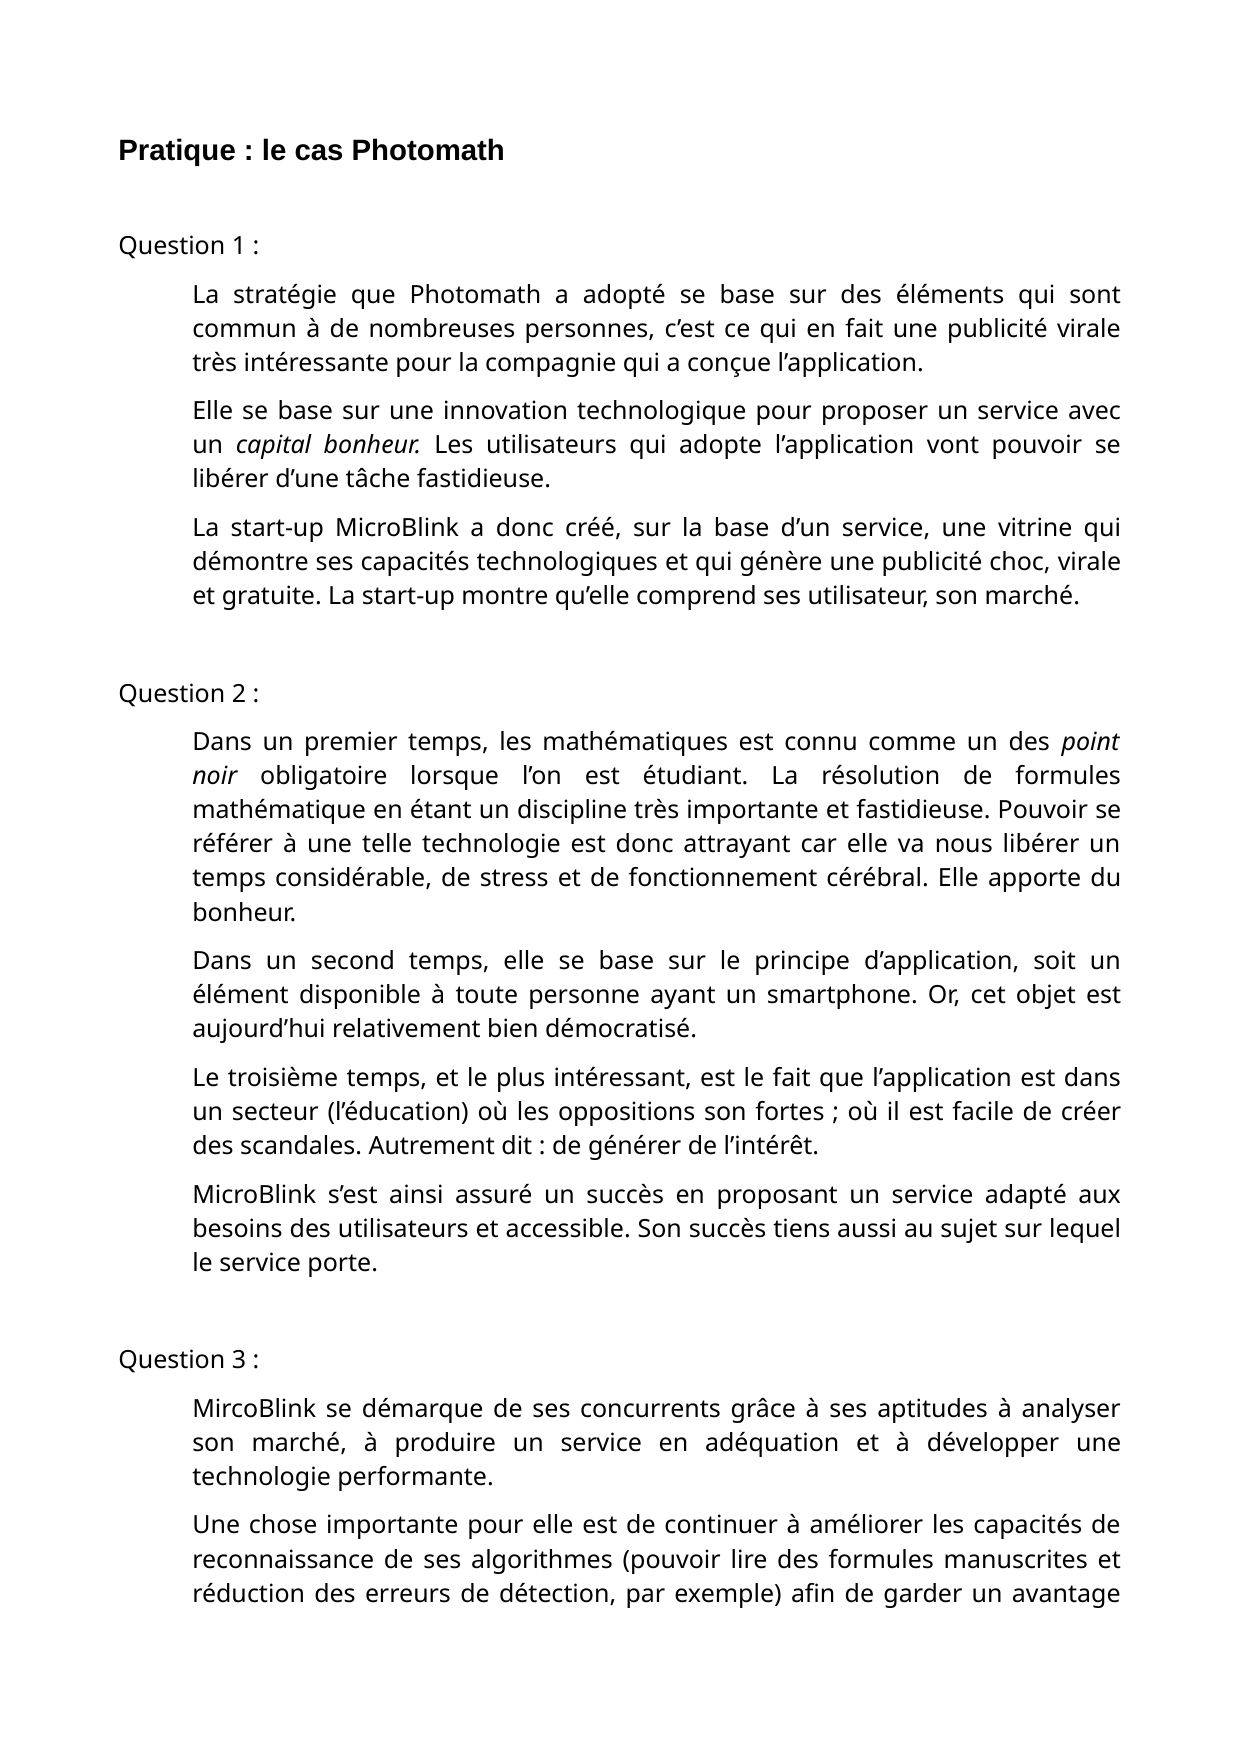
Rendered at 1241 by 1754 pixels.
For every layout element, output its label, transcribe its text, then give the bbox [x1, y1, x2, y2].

text Elle se base sur une innovation technologique pour proposer un service avec un capital bonheur. Les utilisateurs qui adopte l’application vont pouvoir se libérer d’une tâche fastidieuse. [192, 393, 1122, 495]
text La start-up MicroBlink a donc créé, sur la base d’un service, une vitrine qui démontre ses capacités technologiques et qui génère une publicité choc, virale et gratuite. La start-up montre qu’elle comprend ses utilisateur, son marché. [192, 510, 1122, 612]
text Question 2 : [118, 675, 1122, 709]
text Question 3 : [118, 1342, 1122, 1376]
text Question 1 : [118, 228, 1122, 262]
text MircoBlink se démarque de ses concurrents grâce à ses aptitudes à analyser son marché, à produire un service en adéquation et à développer une technologie performante. [192, 1390, 1122, 1493]
text Une chose importante pour elle est de continuer à améliorer les capacités de reconnaissance de ses algorithmes (pouvoir lire des formules manuscrites et réduction des erreurs de détection, par exemple) afin de garder un avantage [192, 1507, 1122, 1609]
text MicroBlink s’est ainsi assuré un succès en proposant un service adapté aux besoins des utilisateurs et accessible. Son succès tiens aussi au sujet sur lequel le service porte. [192, 1176, 1122, 1278]
text Le troisième temps, et le plus intéressant, est le fait que l’application est dans un secteur (l’éducation) où les oppositions son fortes ; où il est facile de créer des scandales. Autrement dit : de générer de l’intérêt. [192, 1059, 1122, 1162]
subtitle Pratique : le cas Photomath [118, 133, 1122, 166]
text Dans un premier temps, les mathématiques est connu comme un des point noir obligatoire lorsque l’on est étudiant. La résolution de formules mathématique en étant un discipline très importante et fastidieuse. Pouvoir se référer à une telle technologie est donc attrayant car elle va nous libérer un temps considérable, de stress et de fonctionnement cérébral. Elle apporte du bonheur. [192, 724, 1122, 928]
text La stratégie que Photomath a adopté se base sur des éléments qui sont commun à de nombreuses personnes, c’est ce qui en fait une publicité virale très intéressante pour la compagnie qui a conçue l’application. [192, 276, 1122, 378]
text Dans un second temps, elle se base sur le principe d’application, soit un élément disponible à toute personne ayant un smartphone. Or, cet objet est aujourd’hui relativement bien démocratisé. [192, 943, 1122, 1045]
